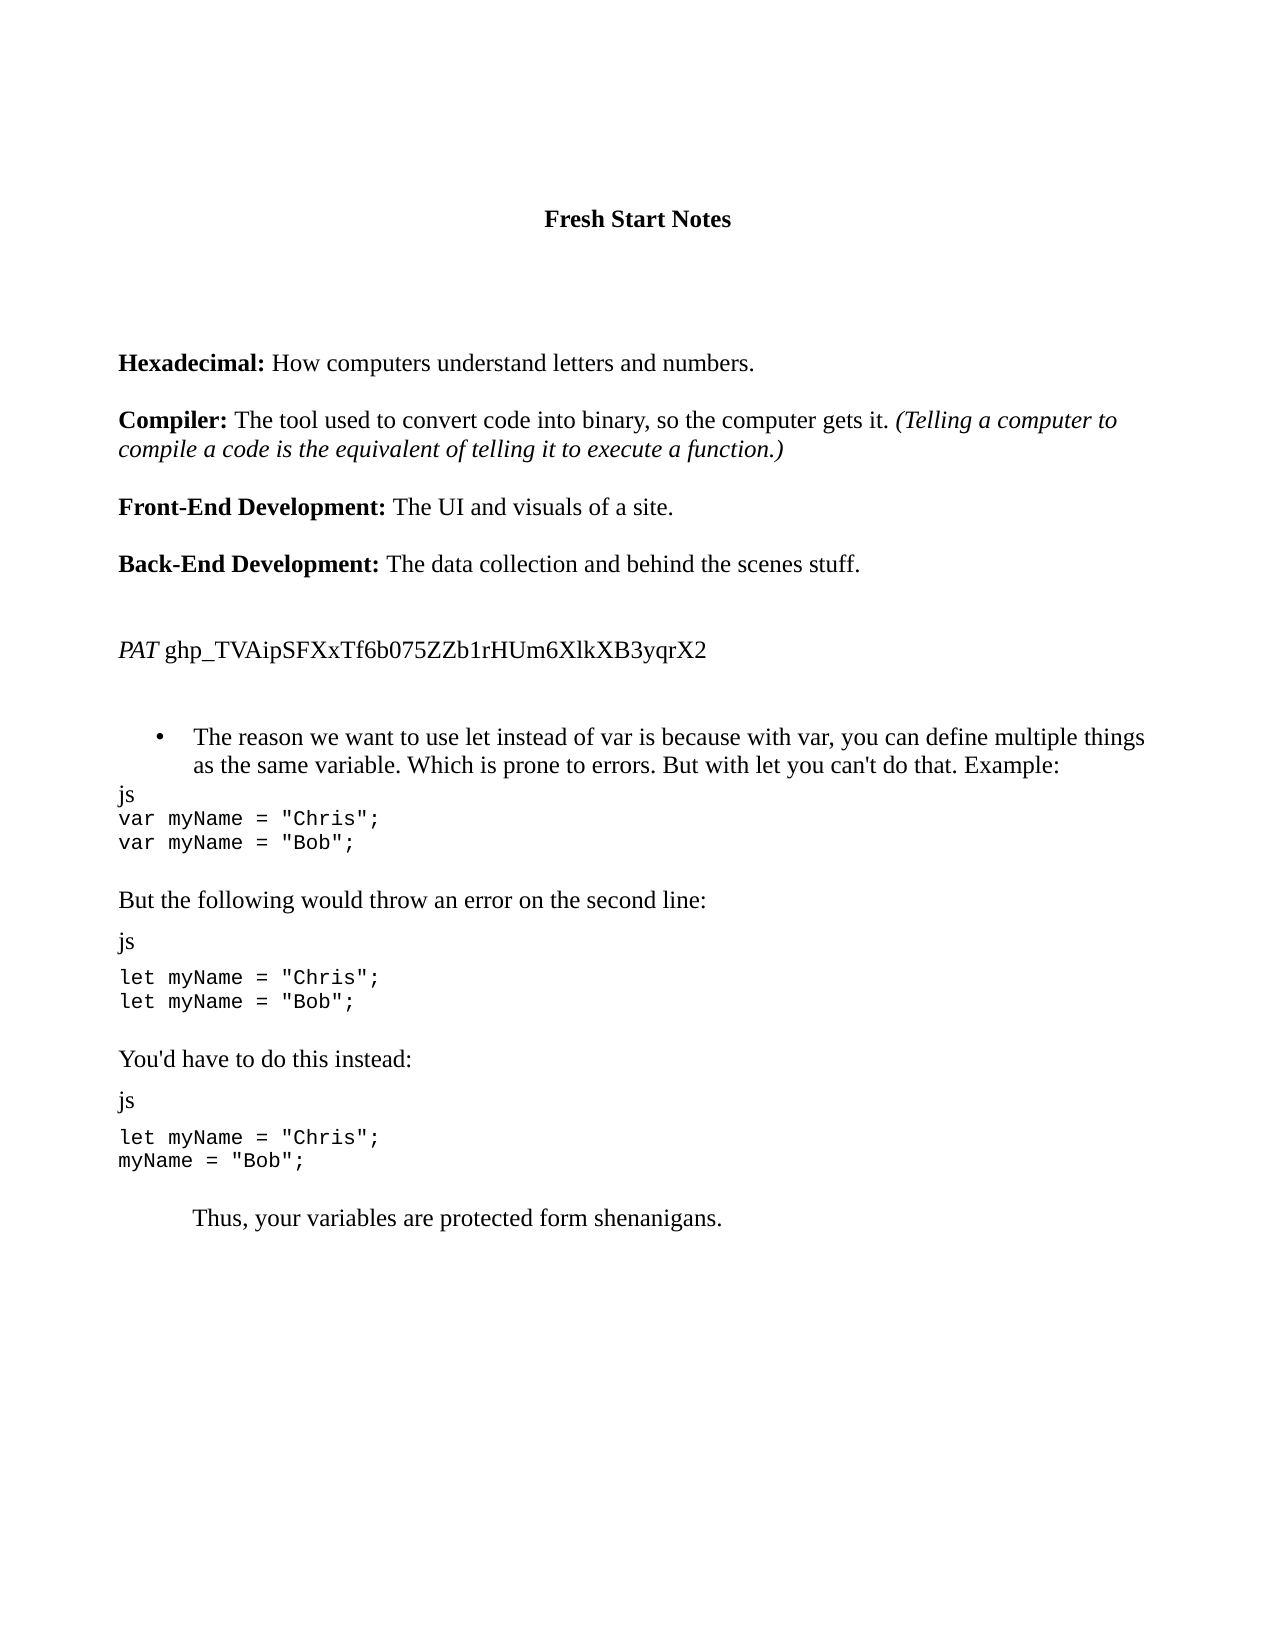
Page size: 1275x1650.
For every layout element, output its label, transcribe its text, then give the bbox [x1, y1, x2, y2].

text But the following would throw an error on the second line: [118, 885, 1157, 914]
text var myName = "Chris"; [118, 808, 1157, 832]
text myName = "Bob"; [118, 1150, 1157, 1174]
text Front-End Development: The UI and visuals of a site. [118, 492, 1157, 521]
text You'd have to do this instead: [118, 1044, 1157, 1073]
text js [118, 926, 1157, 955]
text Fresh Start Notes [118, 204, 1157, 233]
text let myName = "Chris"; [118, 1127, 1157, 1150]
list The reason we want to use let instead of var is because with var, you can define multiple things as the same variable. Which is prone to errors. But with let you can't do that. Example: [156, 722, 1157, 779]
text var myName = "Bob"; [118, 832, 1157, 855]
text let myName = "Bob"; [118, 991, 1157, 1015]
text Back-End Development: The data collection and behind the scenes stuff. [118, 549, 1157, 578]
text PAT 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 [118, 636, 1157, 664]
text js [118, 779, 1157, 808]
text Hexadecimal: How computers understand letters and numbers. [118, 348, 1157, 377]
text js [118, 1085, 1157, 1114]
text Thus, your variables are protected form shenanigans. [118, 1203, 1157, 1233]
text Compiler: The tool used to convert code into binary, so the computer gets it. (Telling a computer to compile a code is the equivalent of telling it to execute a function.) [118, 406, 1157, 463]
text let myName = "Chris"; [118, 967, 1157, 991]
